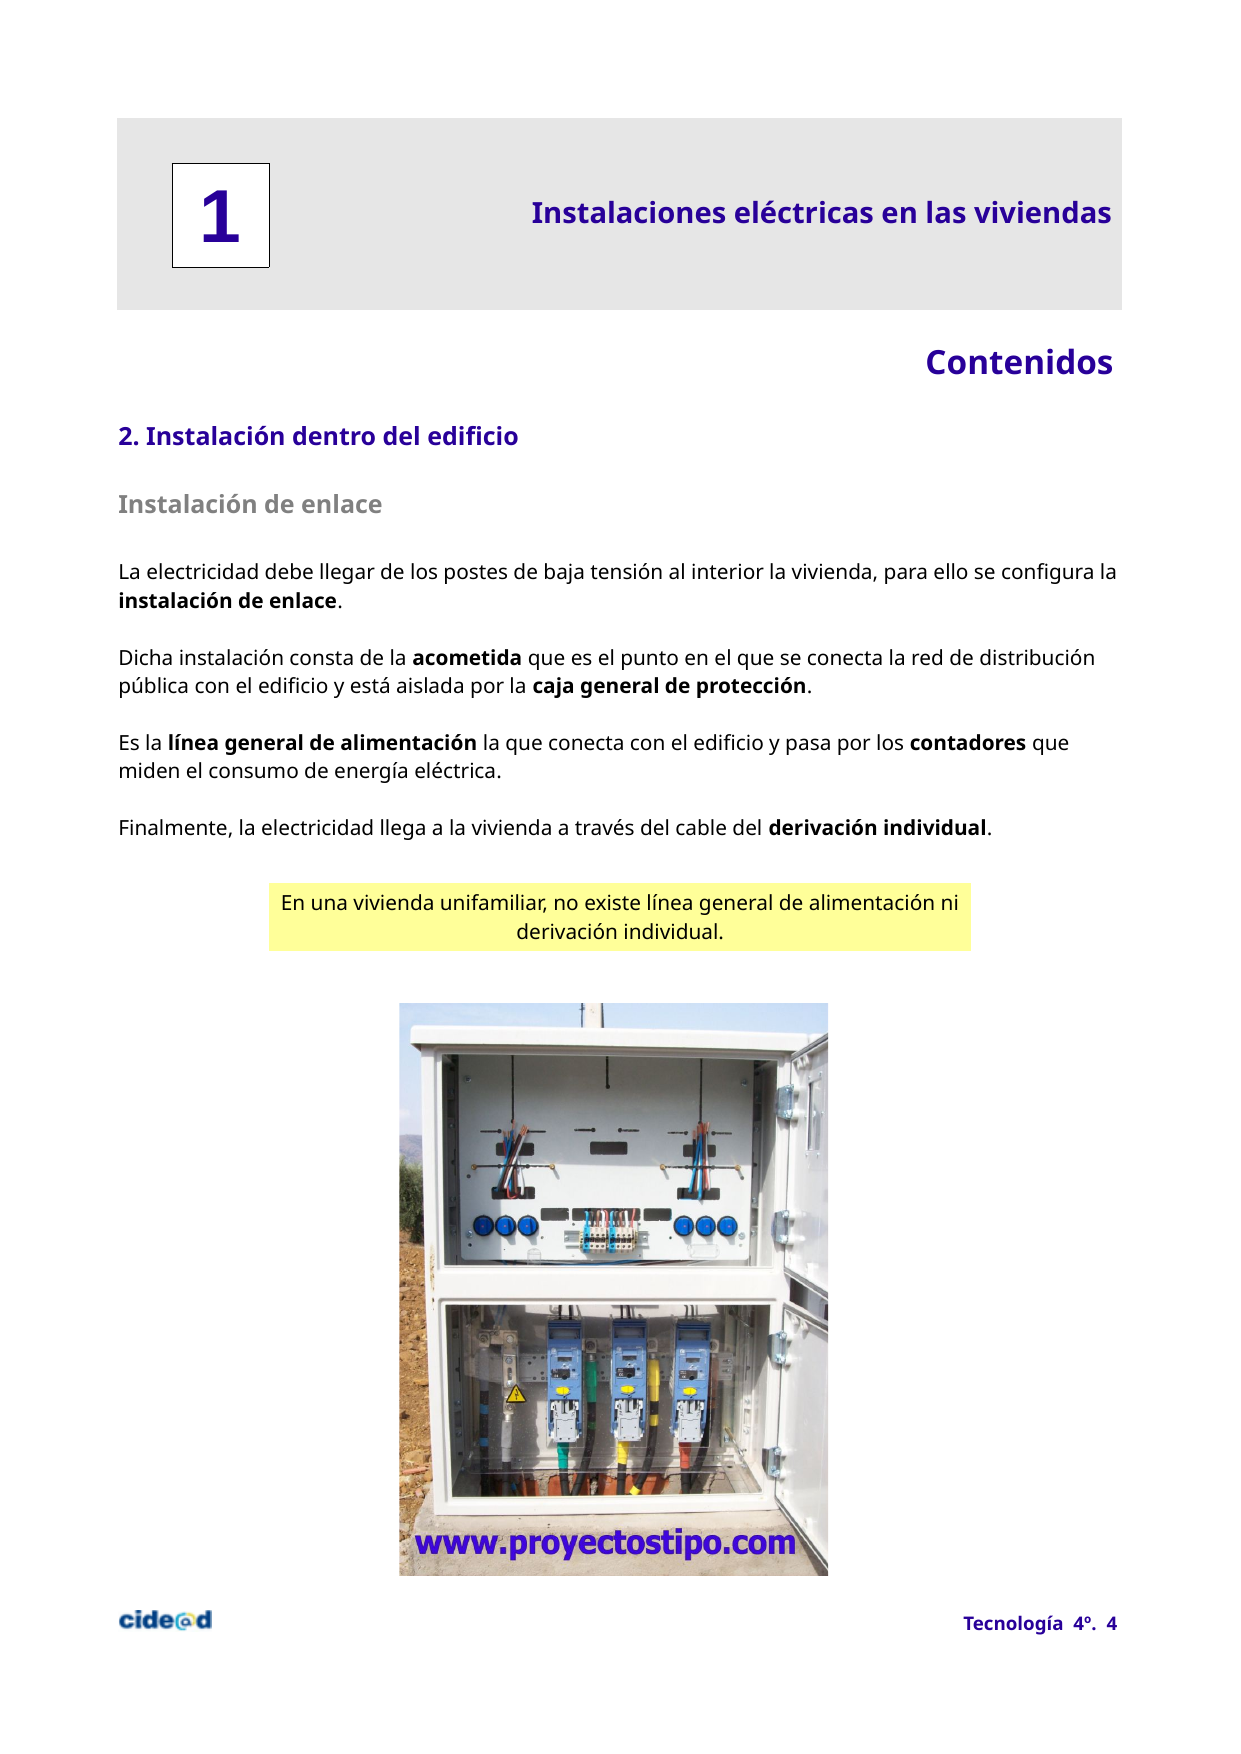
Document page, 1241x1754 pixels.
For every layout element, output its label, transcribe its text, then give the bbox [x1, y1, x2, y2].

text Contenidos [118, 339, 1122, 384]
text La electricidad debe llegar de los postes de baja tensión al interior la vivienda, para ello se configura la instalación de enlace. Dicha instalación consta de la acometida que es el punto en el que se conecta la red de distribución pública con el edificio y está aislada por la caja general de protección. Es la línea general de alimentación la que conecta con el edificio y pasa por los contadores que miden el consumo de energía eléctrica. Finalmente, la electricidad llega a la vivienda a través del cable del derivación individual. [118, 557, 1122, 842]
text 2. Instalación dentro del edificio [118, 419, 1122, 453]
table_header En una vivienda unifamiliar, no existe línea general de alimentación ni derivación individual. [269, 883, 971, 951]
table_header Instalaciones eléctricas en las viviendas [117, 118, 1122, 310]
picture [399, 1003, 829, 1576]
picture [118, 1610, 212, 1632]
text Instalación de enlace [118, 487, 1122, 521]
